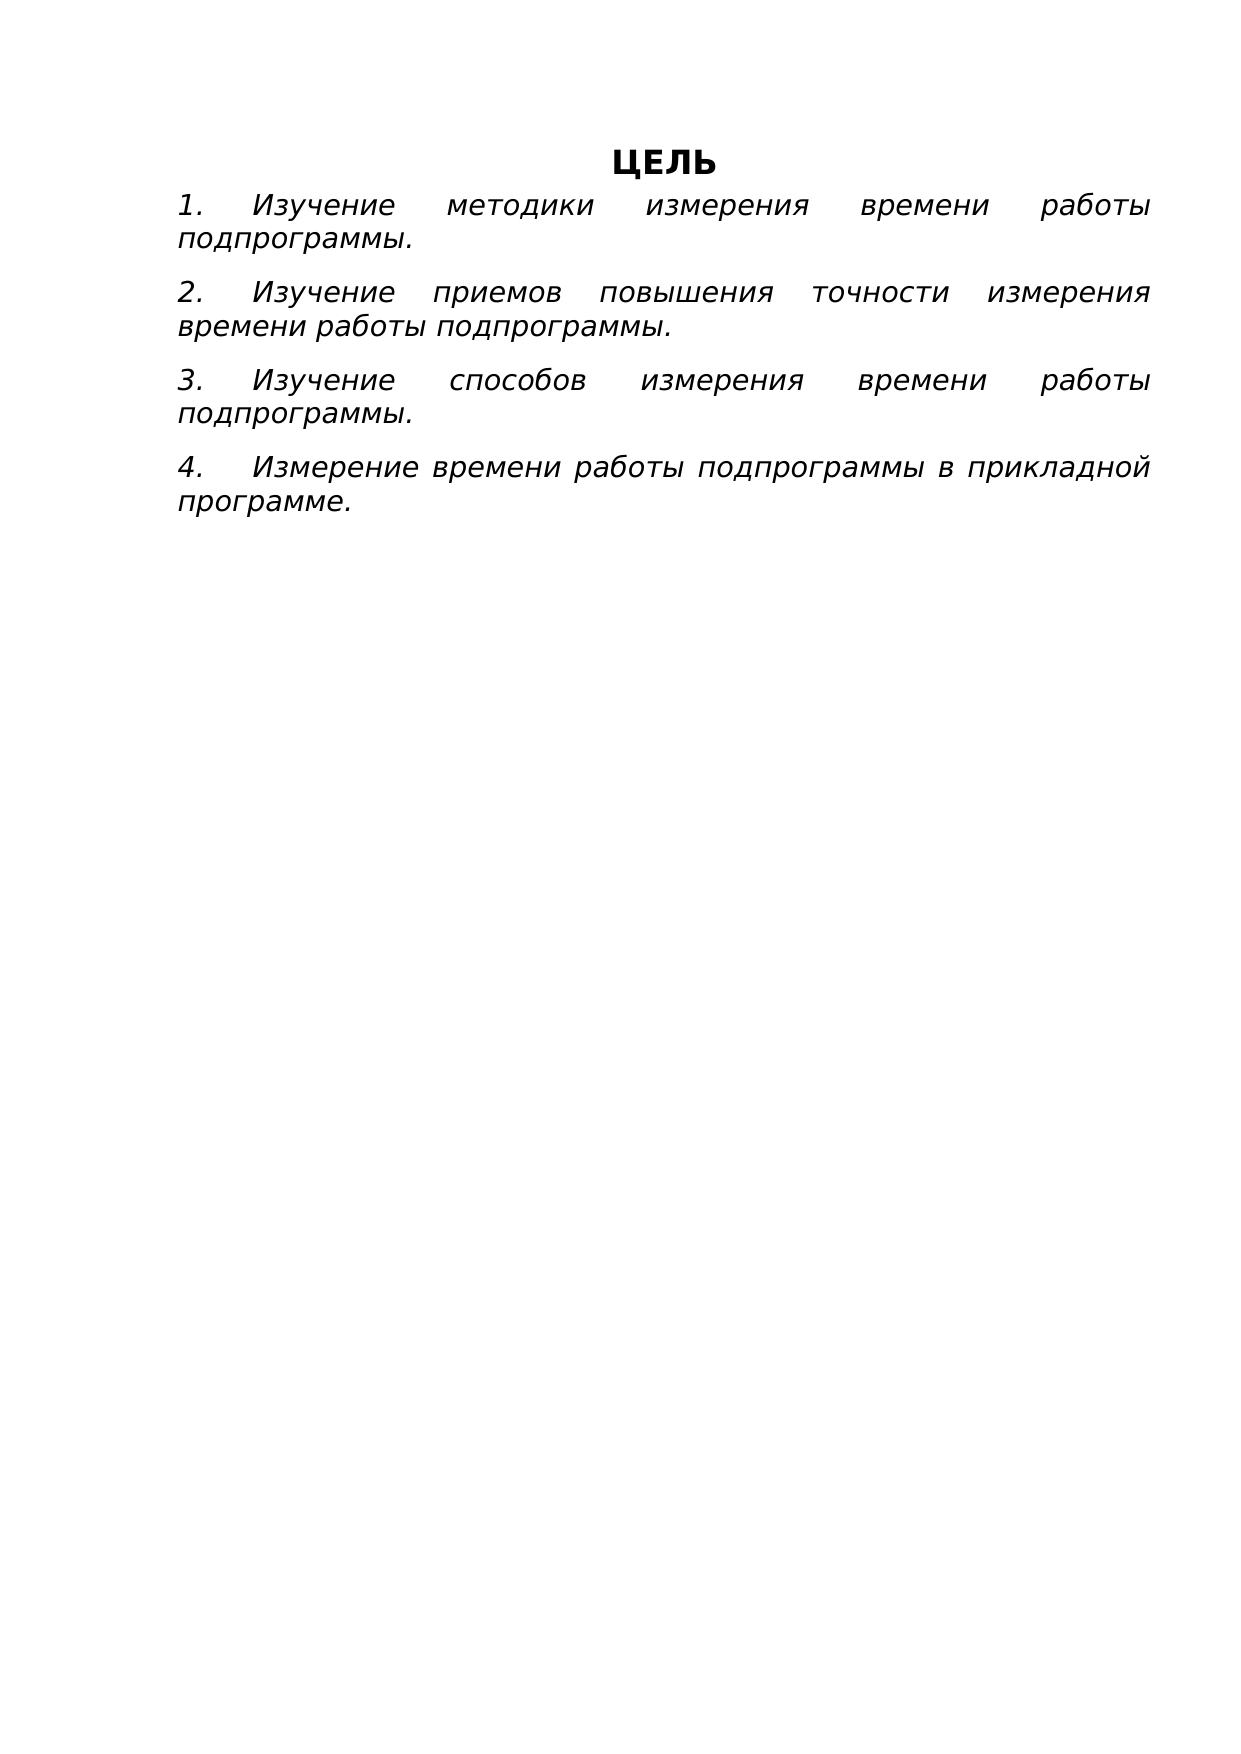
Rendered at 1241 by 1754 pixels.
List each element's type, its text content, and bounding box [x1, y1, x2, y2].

list Изучение приемов повышения точности измерения времени работы подпрограммы. [177, 276, 1152, 343]
subtitle ЦЕЛЬ [177, 143, 1152, 182]
list Измерение времени работы подпрограммы в прикладной программе. [177, 451, 1152, 518]
list Изучение способов измерения времени работы подпрограммы. [177, 363, 1152, 430]
list Изучение методики измерения времени работы подпрограммы. [177, 188, 1152, 255]
